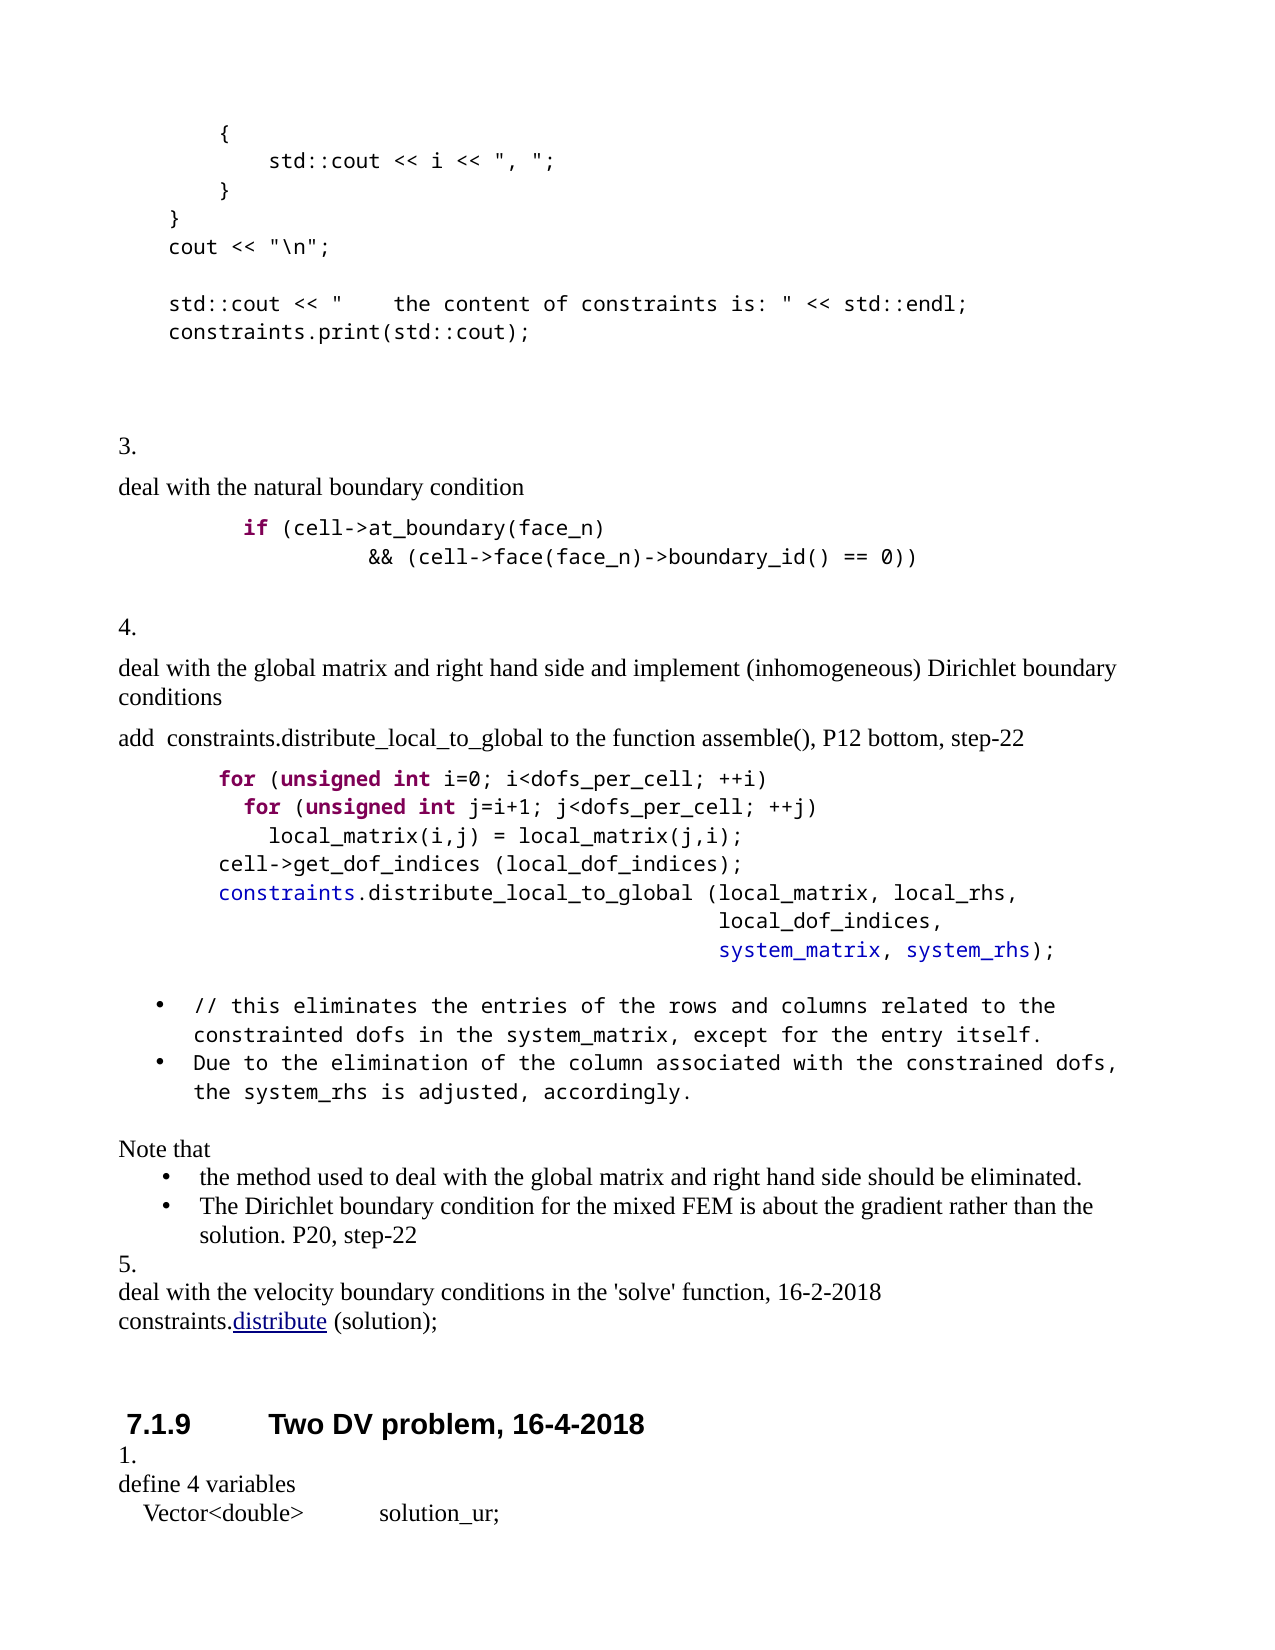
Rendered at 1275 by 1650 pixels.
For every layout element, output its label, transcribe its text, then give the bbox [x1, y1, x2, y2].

text constraints.print(std::cout); [118, 317, 1157, 346]
text 5. [118, 1249, 1157, 1277]
list the method used to deal with the global matrix and right hand side should be eliminated. [162, 1162, 1157, 1191]
text for (unsigned int i=0; i<dofs_per_cell; ++i) [118, 764, 1157, 792]
text 3. [118, 431, 1157, 460]
subtitle Two DV problem, 16-4-2018 [118, 1407, 1157, 1441]
text && (cell->face(face_n)->boundary_id() == 0)) [118, 542, 1157, 570]
text } [118, 203, 1157, 232]
list The Dirichlet boundary condition for the mixed FEM is about the gradient rather than the solution. P20, step-22 [162, 1191, 1157, 1249]
text Note that [118, 1134, 1157, 1162]
text std::cout << " the content of constraints is: " << std::endl; [118, 289, 1157, 317]
text define 4 variables [118, 1469, 1157, 1498]
text std::cout << i << ", "; [118, 147, 1157, 175]
text Vector<double> solution_ur; [118, 1498, 1157, 1527]
text local_matrix(i,j) = local_matrix(j,i); [118, 821, 1157, 849]
text 4. [118, 612, 1157, 640]
text deal with the global matrix and right hand side and implement (inhomogeneous) Dirichlet boundary conditions [118, 653, 1157, 710]
text add constraints.distribute_local_to_global to the function assemble(), P12 bottom, step-22 [118, 723, 1157, 752]
text local_dof_indices, [118, 906, 1157, 935]
text deal with the velocity boundary conditions in the 'solve' function, 16-2-2018 [118, 1277, 1157, 1306]
list Due to the elimination of the column associated with the constrained dofs, the system_rhs is adjusted, accordingly. [156, 1048, 1157, 1105]
text deal with the natural boundary condition [118, 472, 1157, 501]
text cell->get_dof_indices (local_dof_indices); [118, 849, 1157, 878]
text constraints.distribute_local_to_global (local_matrix, local_rhs, [118, 878, 1157, 906]
text cout << "\n"; [118, 232, 1157, 260]
text constraints.distribute (solution); [118, 1306, 1157, 1335]
text { [118, 118, 1157, 147]
list // this eliminates the entries of the rows and columns related to the constrainted dofs in the system_matrix, except for the entry itself. [156, 992, 1157, 1048]
text 1. [118, 1441, 1157, 1469]
text system_matrix, system_rhs); [118, 935, 1157, 963]
text if (cell->at_boundary(face_n) [118, 513, 1157, 542]
text for (unsigned int j=i+1; j<dofs_per_cell; ++j) [118, 792, 1157, 821]
text } [118, 175, 1157, 203]
